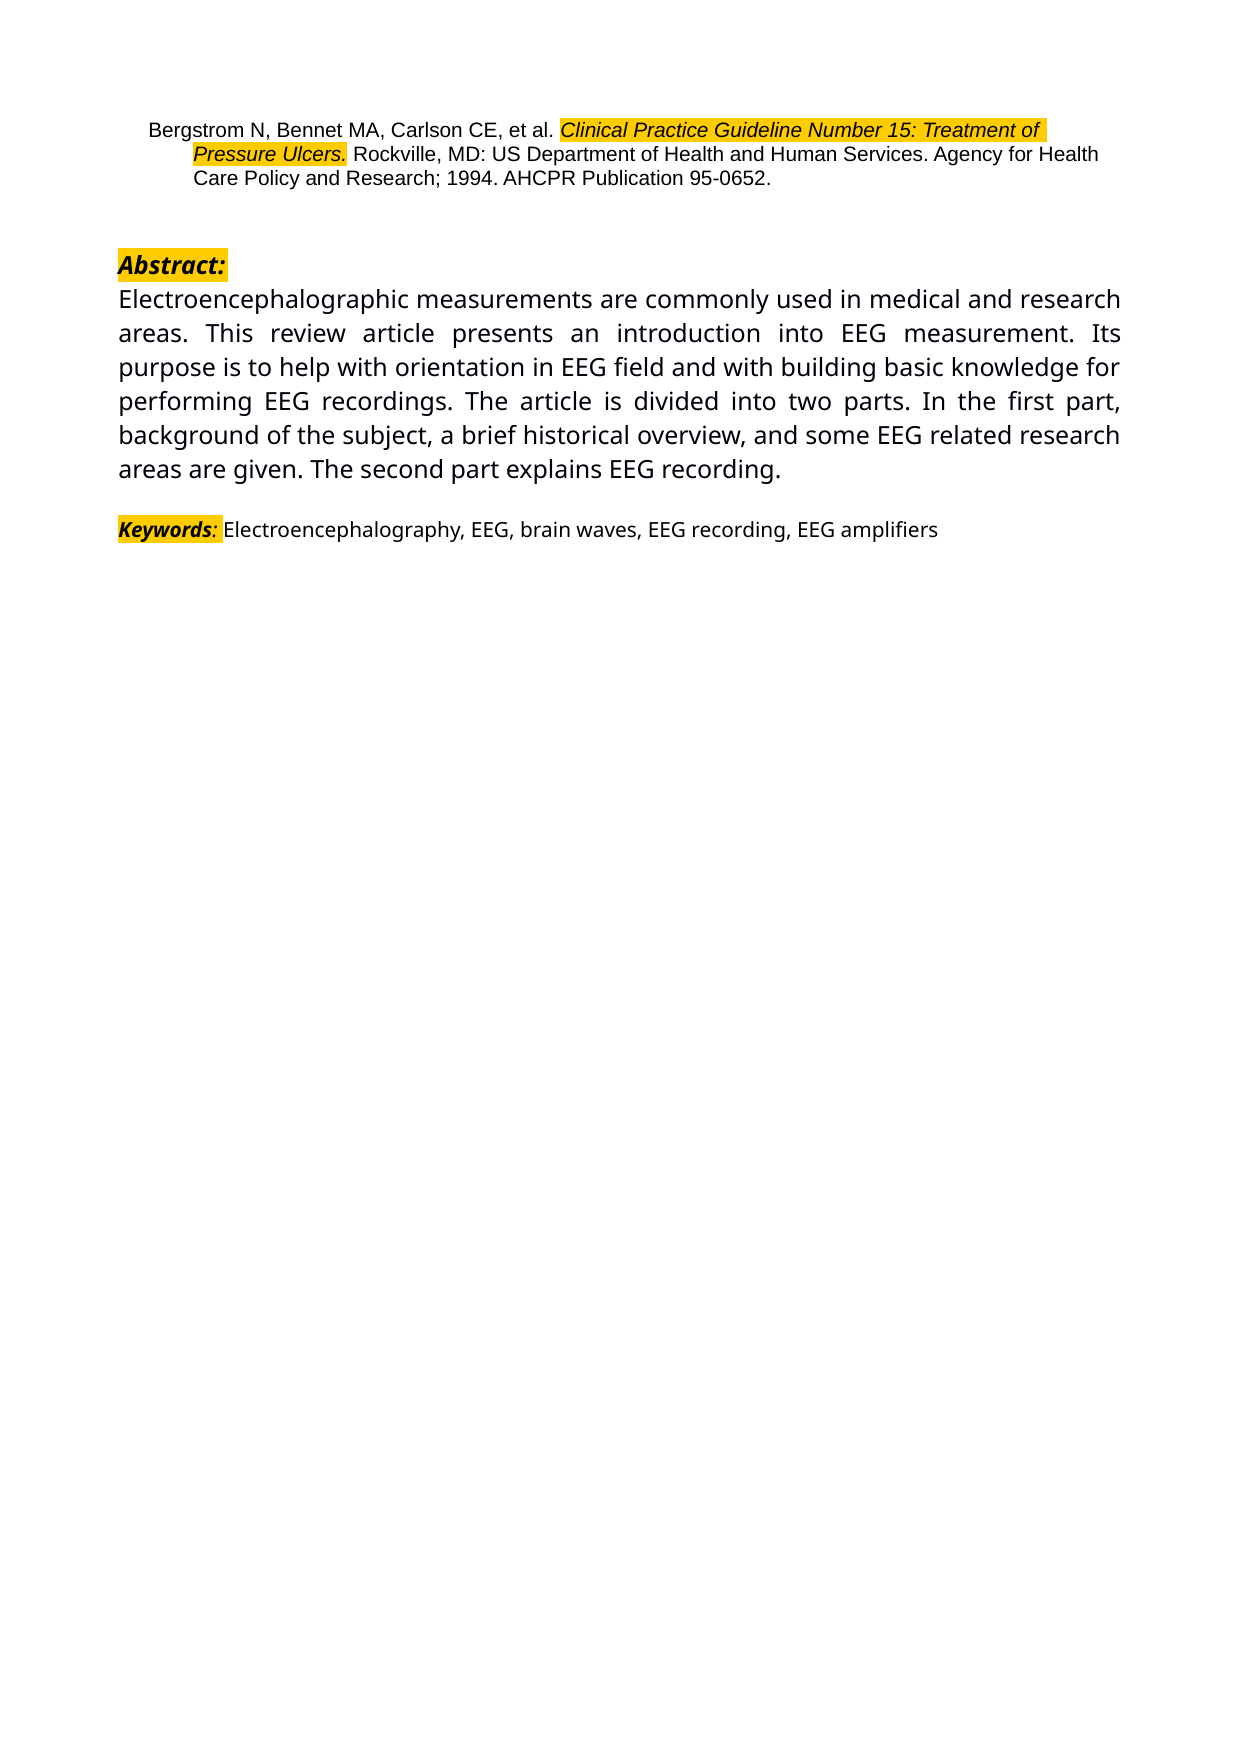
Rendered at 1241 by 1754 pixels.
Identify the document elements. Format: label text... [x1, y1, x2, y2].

text Keywords: Electroencephalography, EEG, brain waves, EEG recording, EEG amplifiers [118, 515, 1122, 543]
list Bergstrom N, Bennet MA, Carlson CE, et al. Clinical Practice Guideline Number 15: Treatment of Pressure Ulcers. Rockville, MD: US Department of Health and Human Services. Agency for Health Care Policy and Research; 1994. AHCPR Publication 95-0652. [148, 118, 1122, 190]
text Abstract: [118, 247, 1122, 282]
text Electroencephalographic measurements are commonly used in medical and research areas. This review article presents an introduction into EEG measurement. Its purpose is to help with orientation in EEG field and with building basic knowledge for performing EEG recordings. The article is divided into two parts. In the first part, background of the subject, a brief historical overview, and some EEG related research areas are given. The second part explains EEG recording. [118, 282, 1122, 486]
